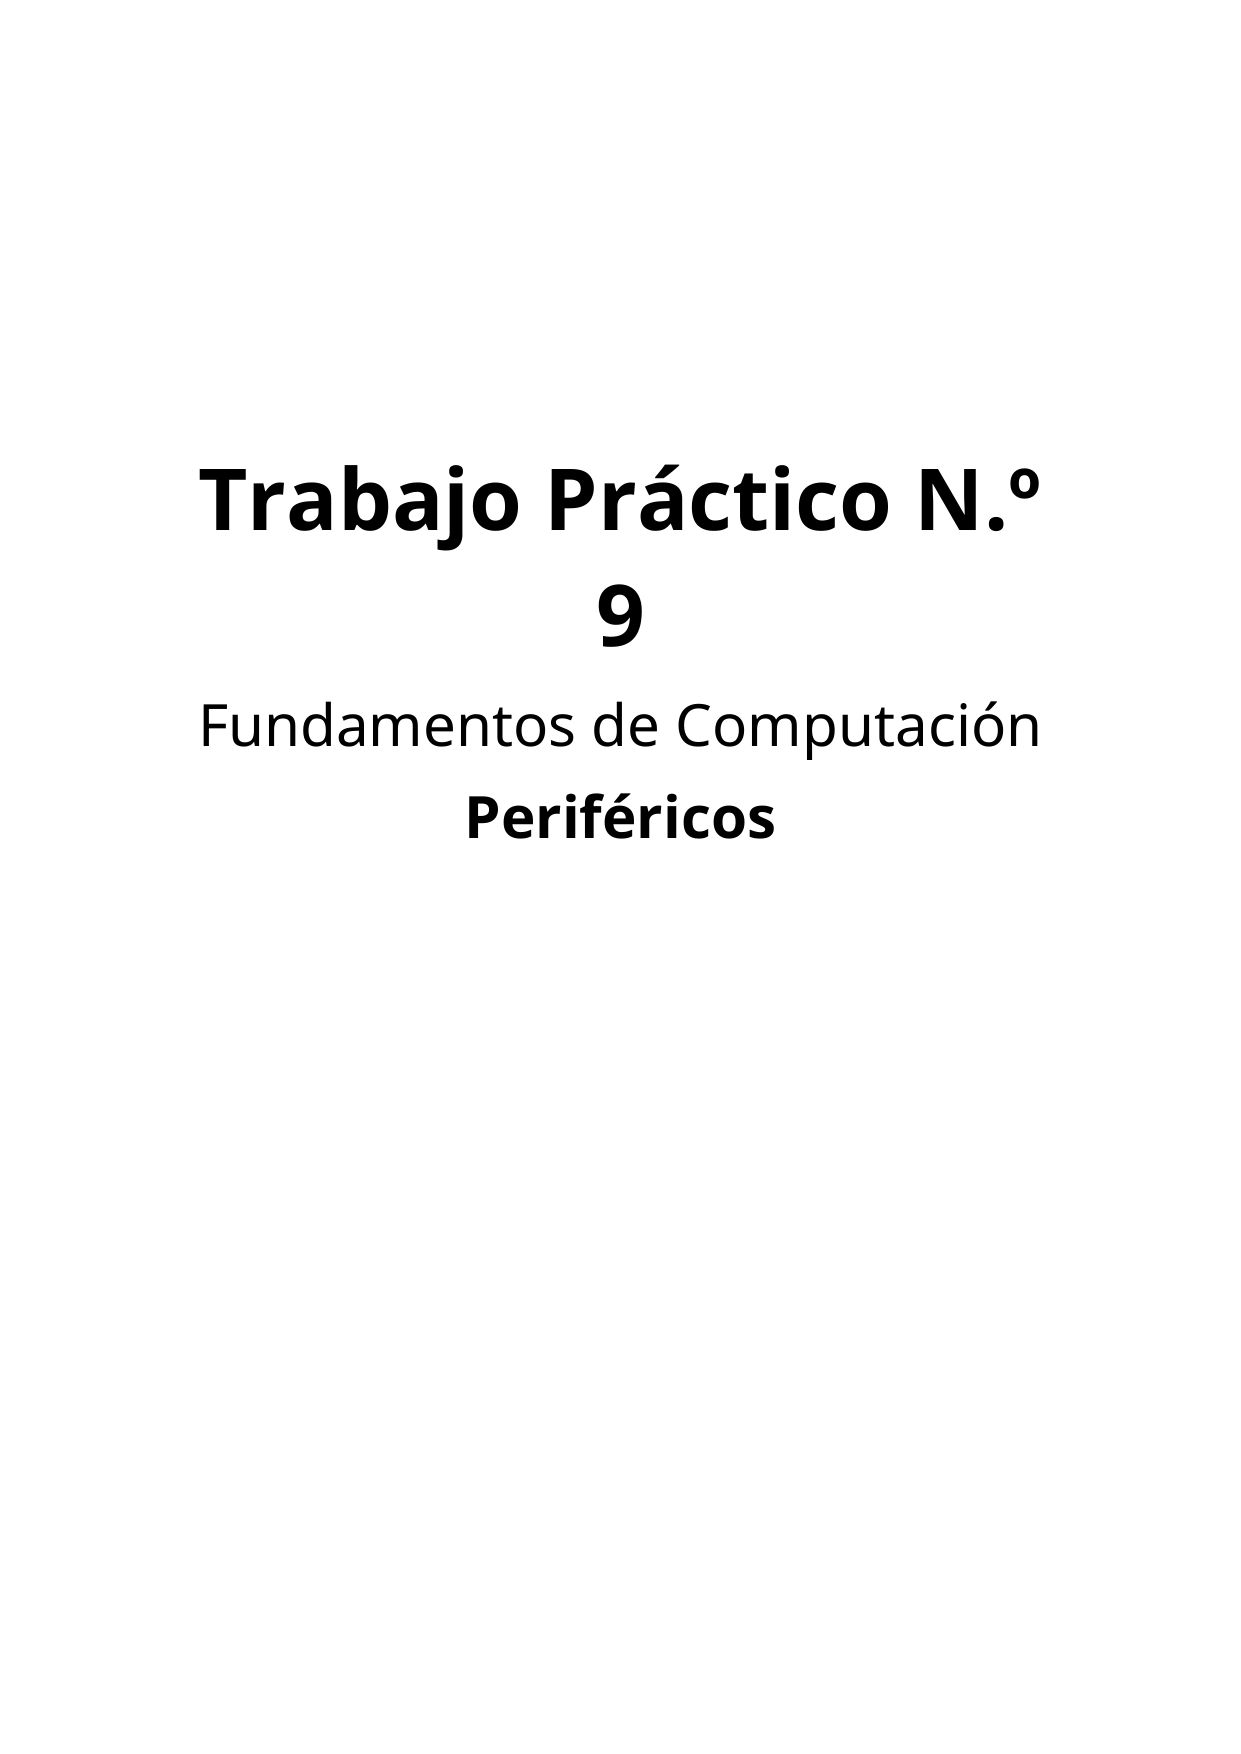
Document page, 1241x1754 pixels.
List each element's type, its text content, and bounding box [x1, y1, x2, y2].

text Periféricos [177, 776, 1063, 855]
title Trabajo Práctico N.º 9 [177, 439, 1063, 671]
subtitle Fundamentos de Computación [177, 684, 1063, 763]
